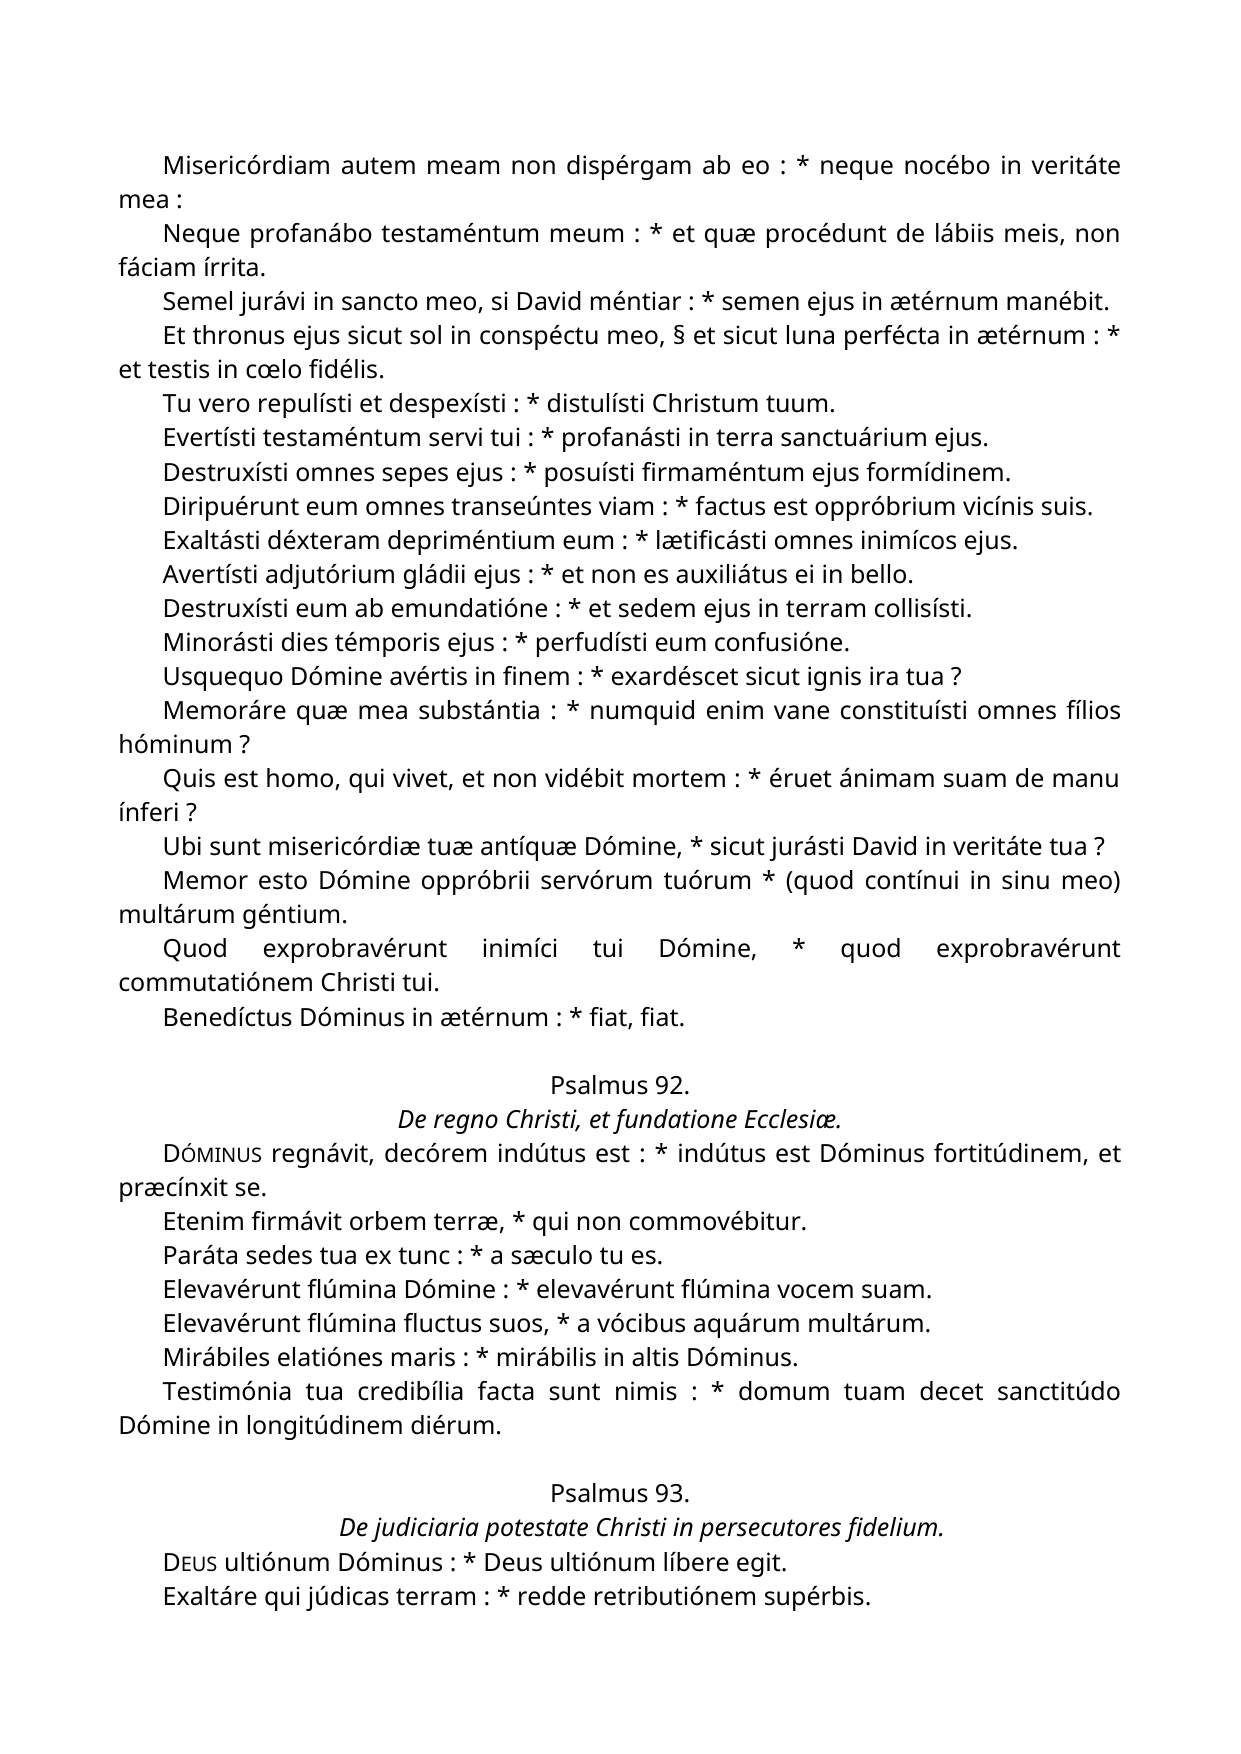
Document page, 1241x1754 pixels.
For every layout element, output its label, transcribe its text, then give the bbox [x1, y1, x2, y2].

text Minorásti dies témporis ejus : * perfudísti eum confusióne. [118, 624, 1122, 658]
text Diripuérunt eum omnes transeúntes viam : * factus est oppróbrium vicínis suis. [118, 488, 1122, 522]
text Evertísti testaméntum servi tui : * profanásti in terra sanctuárium ejus. [118, 420, 1122, 454]
text Benedíctus Dóminus in ætérnum : * fiat, fiat. [118, 999, 1122, 1033]
text Quis est homo, qui vivet, et non vidébit mortem : * éruet ánimam suam de manu ínferi ? [118, 761, 1122, 829]
text Memoráre quæ mea substántia : * numquid enim vane constituísti omnes fílios hóminum ? [118, 693, 1122, 761]
text Etenim firmávit orbem terræ, * qui non commovébitur. [118, 1203, 1122, 1238]
text Paráta sedes tua ex tunc : * a sæculo tu es. [118, 1238, 1122, 1272]
text Dóminus regnávit, decórem indútus est : * indútus est Dóminus fortitúdinem, et præcínxit se. [118, 1135, 1122, 1203]
text De judiciaria potestate Christi in persecutores fidelium. [118, 1510, 1122, 1544]
text Elevavérunt flúmina fluctus suos, * a vócibus aquárum multárum. [118, 1306, 1122, 1340]
text Destruxísti omnes sepes ejus : * posuísti firmaméntum ejus formídinem. [118, 454, 1122, 488]
text Psalmus 92. [118, 1067, 1122, 1101]
text Neque profanábo testaméntum meum : * et quæ procédunt de lábiis meis, non fáciam írrita. [118, 216, 1122, 284]
text Semel jurávi in sancto meo, si David méntiar : * semen ejus in ætérnum manébit. [118, 284, 1122, 318]
text Misericórdiam autem meam non dispérgam ab eo : * neque nocébo in veritáte mea : [118, 148, 1122, 216]
text Mirábiles elatiónes maris : * mirábilis in altis Dóminus. [118, 1340, 1122, 1374]
text Avertísti adjutórium gládii ejus : * et non es auxiliátus ei in bello. [118, 556, 1122, 590]
text Quod exprobravérunt inimíci tui Dómine, * quod exprobravérunt commutatiónem Christi tui. [118, 931, 1122, 999]
text Exaltásti déxteram depriméntium eum : * lætificásti omnes inimícos ejus. [118, 522, 1122, 556]
text Memor esto Dómine oppróbrii servórum tuórum * (quod contínui in sinu meo) multárum géntium. [118, 863, 1122, 931]
text Deus ultiónum Dóminus : * Deus ultiónum líbere egit. [118, 1544, 1122, 1578]
text Ubi sunt misericórdiæ tuæ antíquæ Dómine, * sicut jurásti David in veritáte tua ? [118, 829, 1122, 863]
text Et thronus ejus sicut sol in conspéctu meo, § et sicut luna perfécta in ætérnum : * et testis in cœlo fidélis. [118, 318, 1122, 386]
text Usquequo Dómine avértis in finem : * exardéscet sicut ignis ira tua ? [118, 658, 1122, 693]
text De regno Christi, et fundatione Ecclesiæ. [118, 1101, 1122, 1135]
text Psalmus 93. [118, 1476, 1122, 1510]
text Exaltáre qui júdicas terram : * redde retributiónem supérbis. [118, 1578, 1122, 1612]
text Testimónia tua credibília facta sunt nimis : * domum tuam decet sanctitúdo Dómine in longitúdinem diérum. [118, 1374, 1122, 1442]
text Elevavérunt flúmina Dómine : * elevavérunt flúmina vocem suam. [118, 1272, 1122, 1306]
text Tu vero repulísti et despexísti : * distulísti Christum tuum. [118, 386, 1122, 420]
text Destruxísti eum ab emundatióne : * et sedem ejus in terram collisísti. [118, 590, 1122, 624]
